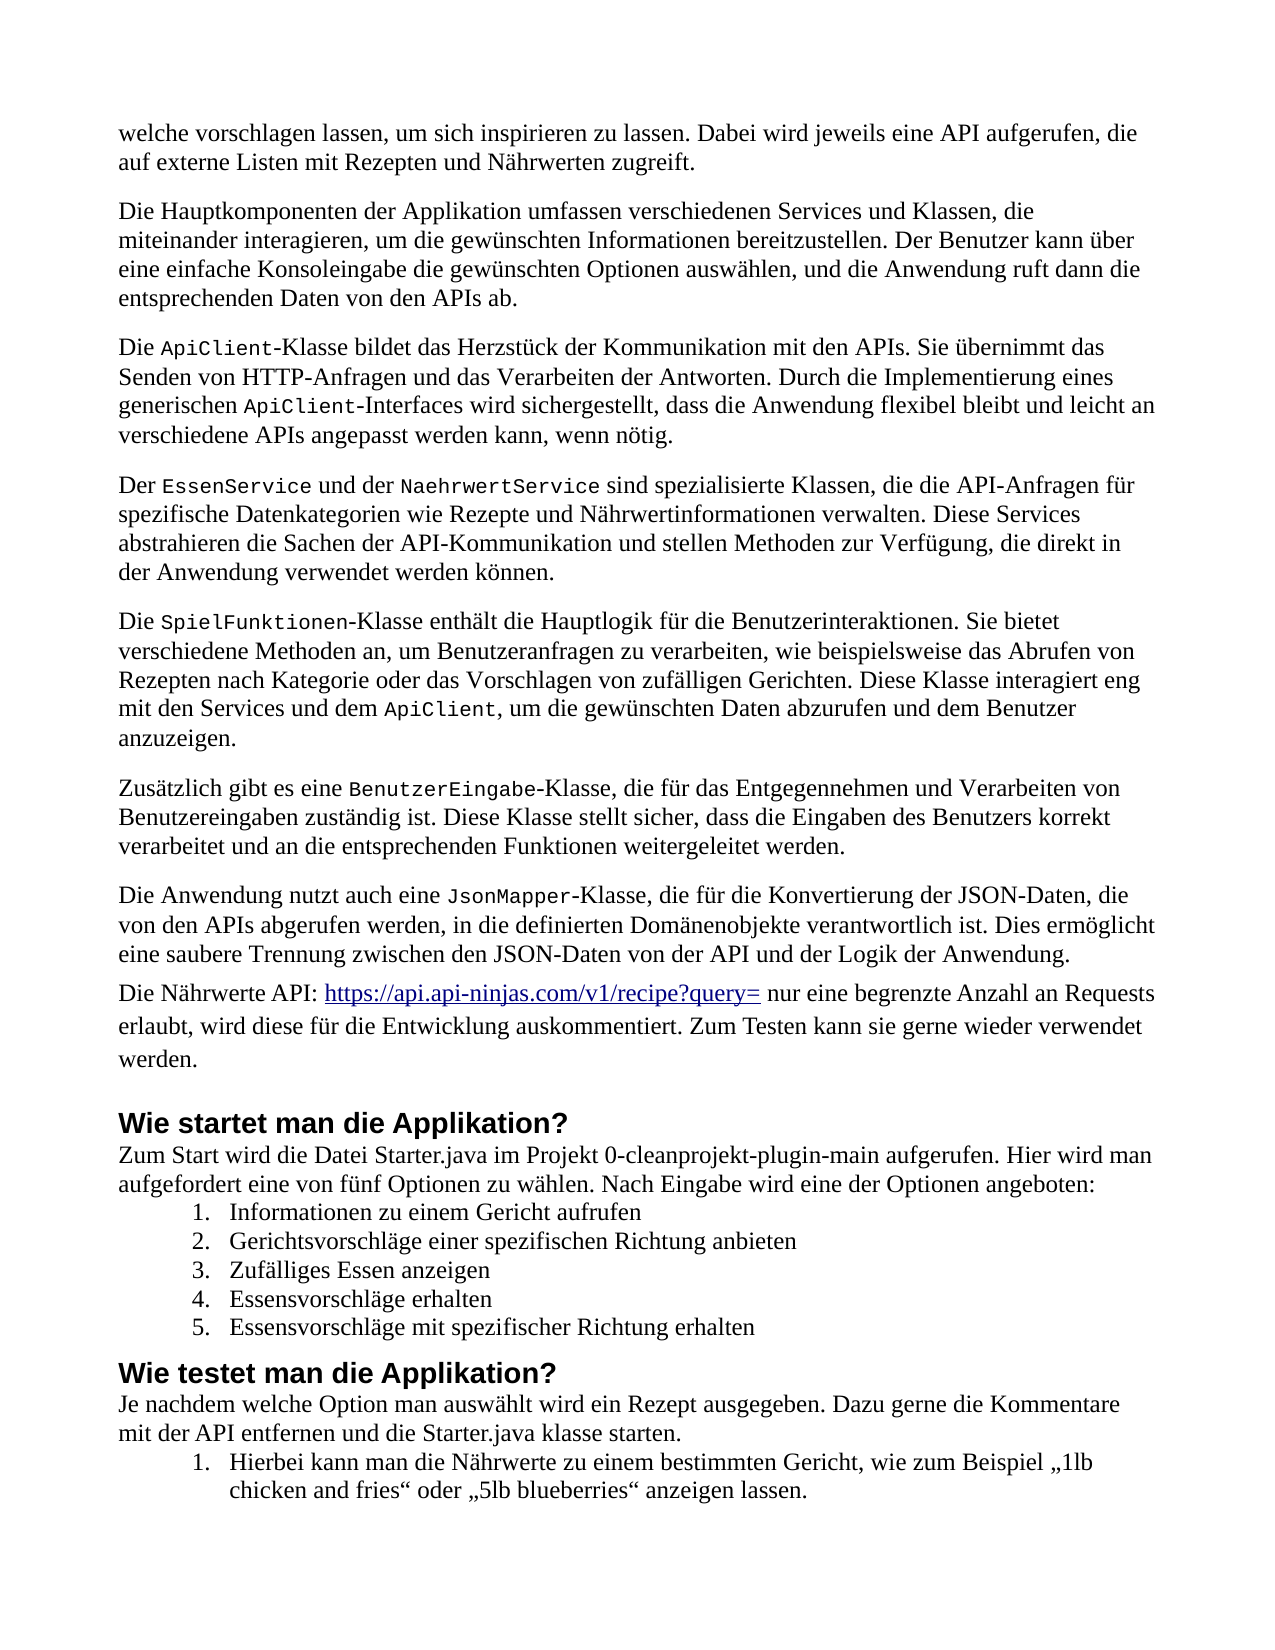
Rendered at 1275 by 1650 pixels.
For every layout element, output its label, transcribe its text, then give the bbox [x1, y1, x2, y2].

text welche vorschlagen lassen, um sich inspirieren zu lassen. Dabei wird jeweils eine API aufgerufen, die auf externe Listen mit Rezepten und Nährwerten zugreift. [118, 118, 1157, 176]
text Je nachdem welche Option man auswählt wird ein Rezept ausgegeben. Dazu gerne die Kommentare mit der API entfernen und die Starter.java klasse starten. [118, 1389, 1157, 1447]
text Die Hauptkomponenten der Applikation umfassen verschiedenen Services und Klassen, die miteinander interagieren, um die gewünschten Informationen bereitzustellen. Der Benutzer kann über eine einfache Konsoleingabe die gewünschten Optionen auswählen, und die Anwendung ruft dann die entsprechenden Daten von den APIs ab. [118, 196, 1157, 311]
subtitle Wie testet man die Applikation? [118, 1356, 1157, 1389]
text Der EssenService und der NaehrwertService sind spezialisierte Klassen, die die API-Anfragen für spezifische Datenkategorien wie Rezepte und Nährwertinformationen verwalten. Diese Services abstrahieren die Sachen der API-Kommunikation und stellen Methoden zur Verfügung, die direkt in der Anwendung verwendet werden können. [118, 470, 1157, 586]
list Zufälliges Essen anzeigen [192, 1255, 1157, 1284]
subtitle Wie startet man die Applikation? [118, 1106, 1157, 1140]
list Essensvorschläge mit spezifischer Richtung erhalten [192, 1312, 1157, 1341]
list Hierbei kann man die Nährwerte zu einem bestimmten Gericht, wie zum Beispiel „1lb chicken and fries“ oder „5lb blueberries“ anzeigen lassen. [192, 1447, 1157, 1504]
text Zum Start wird die Datei Starter.java im Projekt 0-cleanprojekt-plugin-main aufgerufen. Hier wird man aufgefordert eine von fünf Optionen zu wählen. Nach Eingabe wird eine der Optionen angeboten: [118, 1140, 1157, 1197]
text Die ApiClient-Klasse bildet das Herzstück der Kommunikation mit den APIs. Sie übernimmt das Senden von HTTP-Anfragen und das Verarbeiten der Antworten. Durch die Implementierung eines generischen ApiClient-Interfaces wird sichergestellt, dass die Anwendung flexibel bleibt und leicht an verschiedene APIs angepasst werden kann, wenn nötig. [118, 332, 1157, 449]
text Die Nährwerte API: https://api.api-ninjas.com/v1/recipe?query= nur eine begrenzte Anzahl an Requests erlaubt, wird diese für die Entwicklung auskommentiert. Zum Testen kann sie gerne wieder verwendet werden. [118, 978, 1157, 1073]
list Informationen zu einem Gericht aufrufen [192, 1197, 1157, 1226]
text Die SpielFunktionen-Klasse enthält die Hauptlogik für die Benutzerinteraktionen. Sie bietet verschiedene Methoden an, um Benutzeranfragen zu verarbeiten, wie beispielsweise das Abrufen von Rezepten nach Kategorie oder das Vorschlagen von zufälligen Gerichten. Diese Klasse interagiert eng mit den Services und dem ApiClient, um die gewünschten Daten abzurufen und dem Benutzer anzuzeigen. [118, 606, 1157, 752]
list Essensvorschläge erhalten [192, 1284, 1157, 1312]
text Die Anwendung nutzt auch eine JsonMapper-Klasse, die für die Konvertierung der JSON-Daten, die von den APIs abgerufen werden, in die definierten Domänenobjekte verantwortlich ist. Dies ermöglicht eine saubere Trennung zwischen den JSON-Daten von der API und der Logik der Anwendung. [118, 881, 1157, 968]
text Zusätzlich gibt es eine BenutzerEingabe-Klasse, die für das Entgegennehmen und Verarbeiten von Benutzereingaben zuständig ist. Diese Klasse stellt sicher, dass die Eingaben des Benutzers korrekt verarbeitet und an die entsprechenden Funktionen weitergeleitet werden. [118, 773, 1157, 860]
list Gerichtsvorschläge einer spezifischen Richtung anbieten [192, 1226, 1157, 1255]
